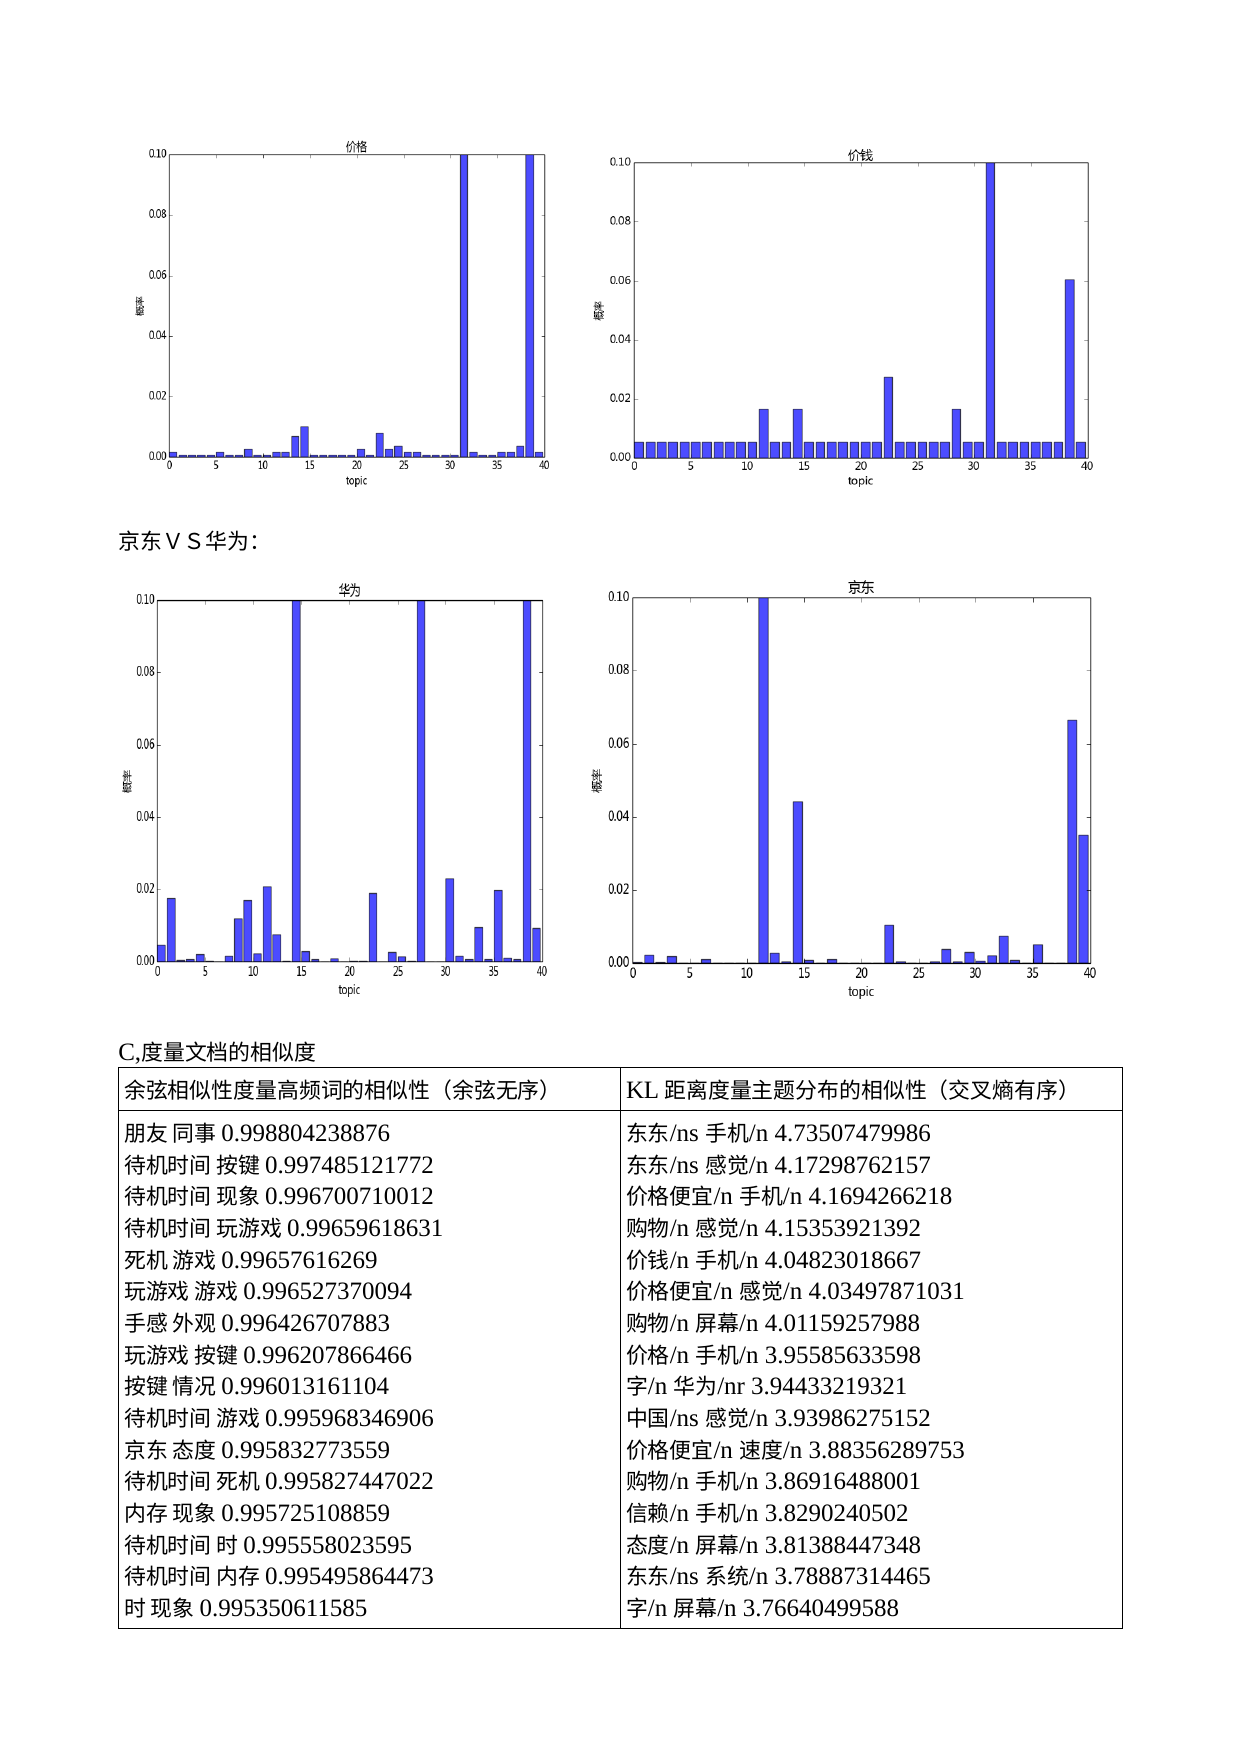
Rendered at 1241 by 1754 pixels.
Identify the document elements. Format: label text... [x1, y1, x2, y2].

text 京东ＶＳ华为： [118, 524, 1122, 555]
picture [126, 129, 558, 495]
table_cell 朋友 同事 0.998804238876 待机时间 按键 0.997485121772 待机时间 现象 0.996700710012 待机时间 玩游戏 0.99659618631 死机 游戏 0.99657616269 玩游戏 游戏 0.996527370094 手感 外观 0.996426707883 玩游戏 按键 0.996207866466 按键 情况 0.996013161104 待机时间 游戏 0.995968346906 京东 态度 0.995832773559 待机时间 死机 0.995827447022 内存 现象 0.995725108859 待机时间 时 0.995558023595 待机时间 内存 0.995495864473 时 现象 0.995350611585 [119, 1111, 620, 1628]
table_header KL距离度量主题分布的相似性（交叉熵有序） [621, 1068, 1122, 1110]
table_cell 东东/ns 手机/n 4.73507479986 东东/ns 感觉/n 4.17298762157 价格便宜/n 手机/n 4.1694266218 购物/n 感觉/n 4.15353921392 价钱/n 手机/n 4.04823018667 价格便宜/n 感觉/n 4.03497871031 购物/n 屏幕/n 4.01159257988 价格/n 手机/n 3.95585633598 字/n 华为/nr 3.94433219321 中国/ns 感觉/n 3.93986275152 价格便宜/n 速度/n 3.88356289753 购物/n 手机/n 3.86916488001 信赖/n 手机/n 3.8290240502 态度/n 屏幕/n 3.81388447348 东东/ns 系统/n 3.78887314465 字/n 屏幕/n 3.76640499588 [621, 1111, 1122, 1628]
text C,度量文档的相似度 [118, 1035, 1122, 1067]
picture [580, 567, 1108, 1009]
table_header 余弦相似性度量高频词的相似性（余弦无序） [119, 1068, 620, 1110]
picture [582, 139, 1104, 495]
picture [113, 570, 557, 1007]
